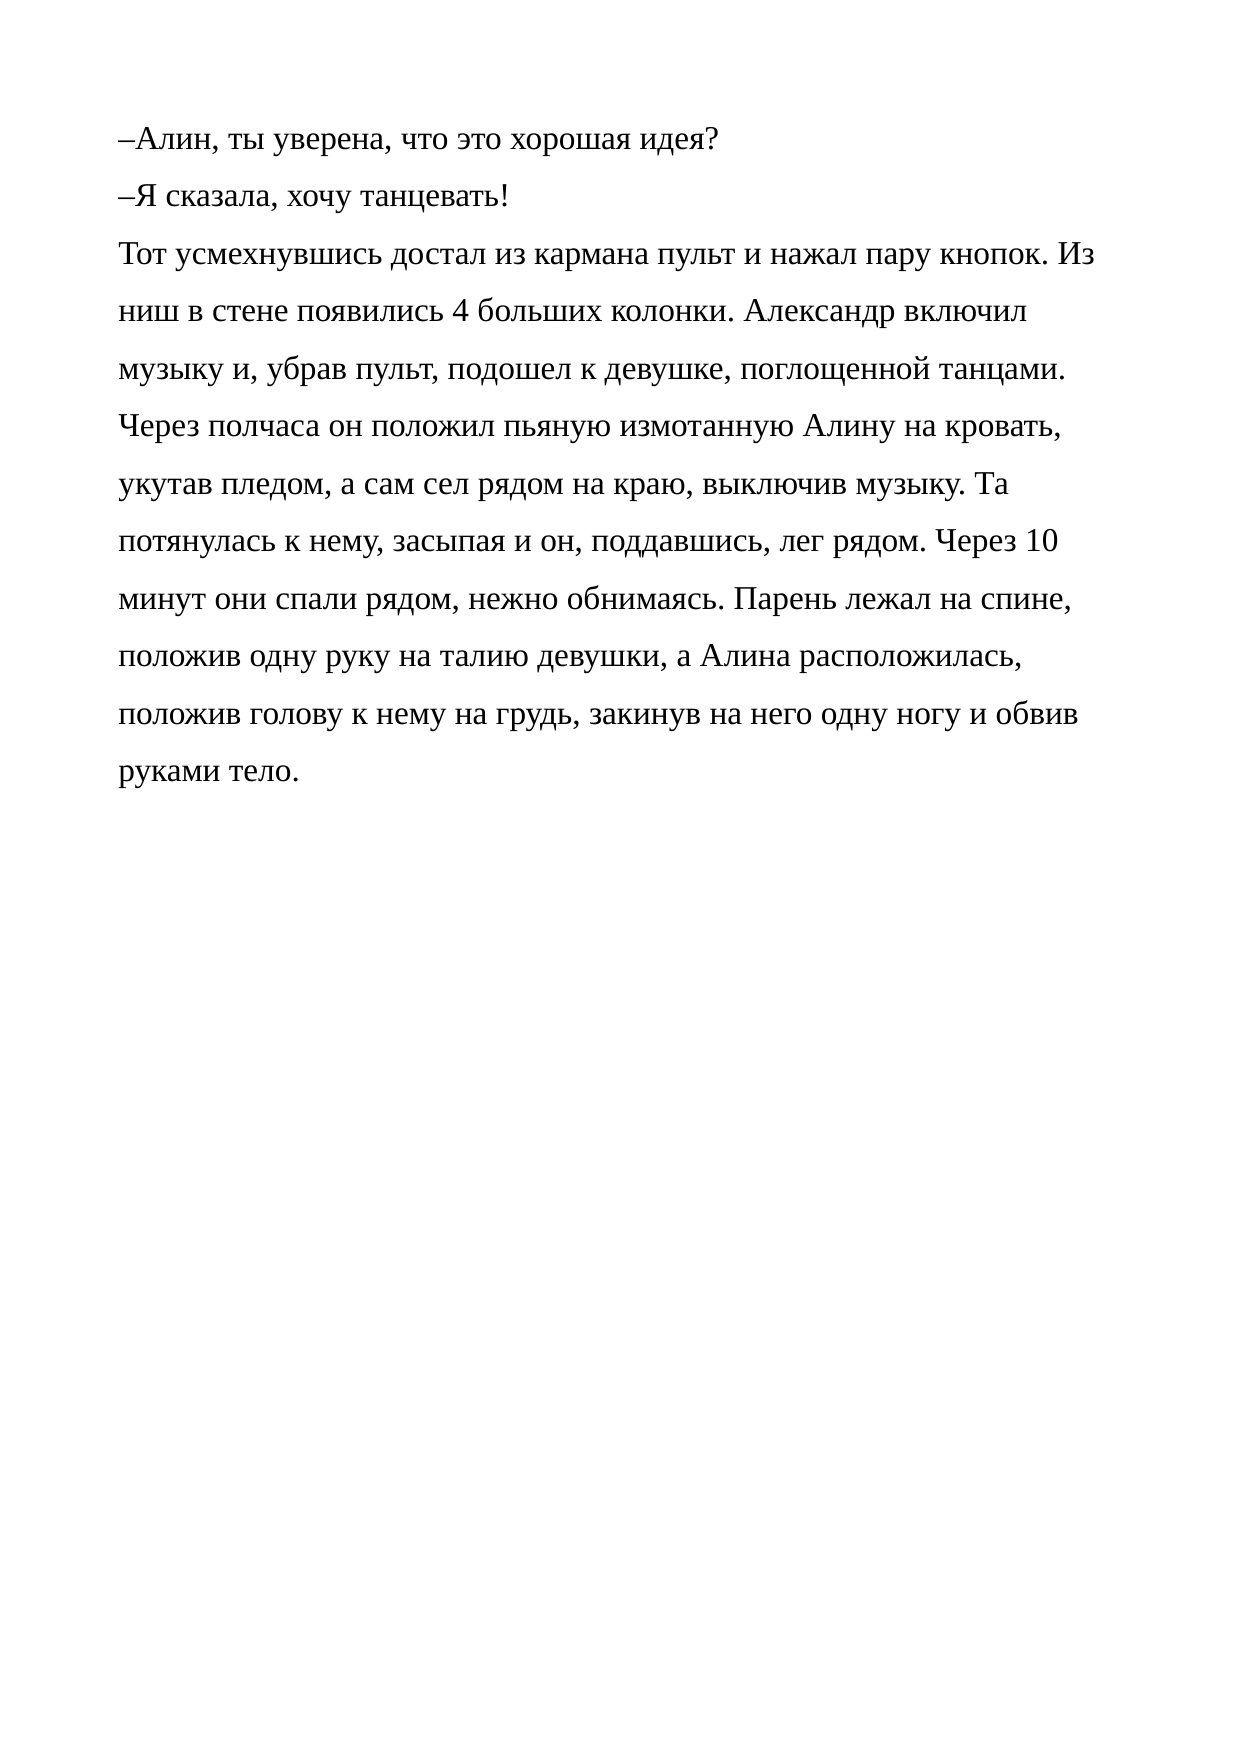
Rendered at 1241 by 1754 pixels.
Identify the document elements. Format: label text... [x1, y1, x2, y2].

text Тот усмехнувшись достал из кармана пульт и нажал пару кнопок. Из ниш в стене появились 4 больших колонки. Александр включил музыку и, убрав пульт, подошел к девушке, поглощенной танцами. Через полчаса он положил пьяную измотанную Алину на кровать, укутав пледом, а сам сел рядом на краю, выключив музыку. Та потянулась к нему, засыпая и он, поддавшись, лег рядом. Через 10 минут они спали рядом, нежно обнимаясь. Парень лежал на спине, положив одну руку на талию девушки, а Алина расположилась, положив голову к нему на грудь, закинув на него одну ногу и обвив руками тело. [118, 233, 1122, 789]
text –Алин, ты уверена, что это хорошая идея? [118, 118, 1122, 156]
text –Я сказала, хочу танцевать! [118, 176, 1122, 214]
